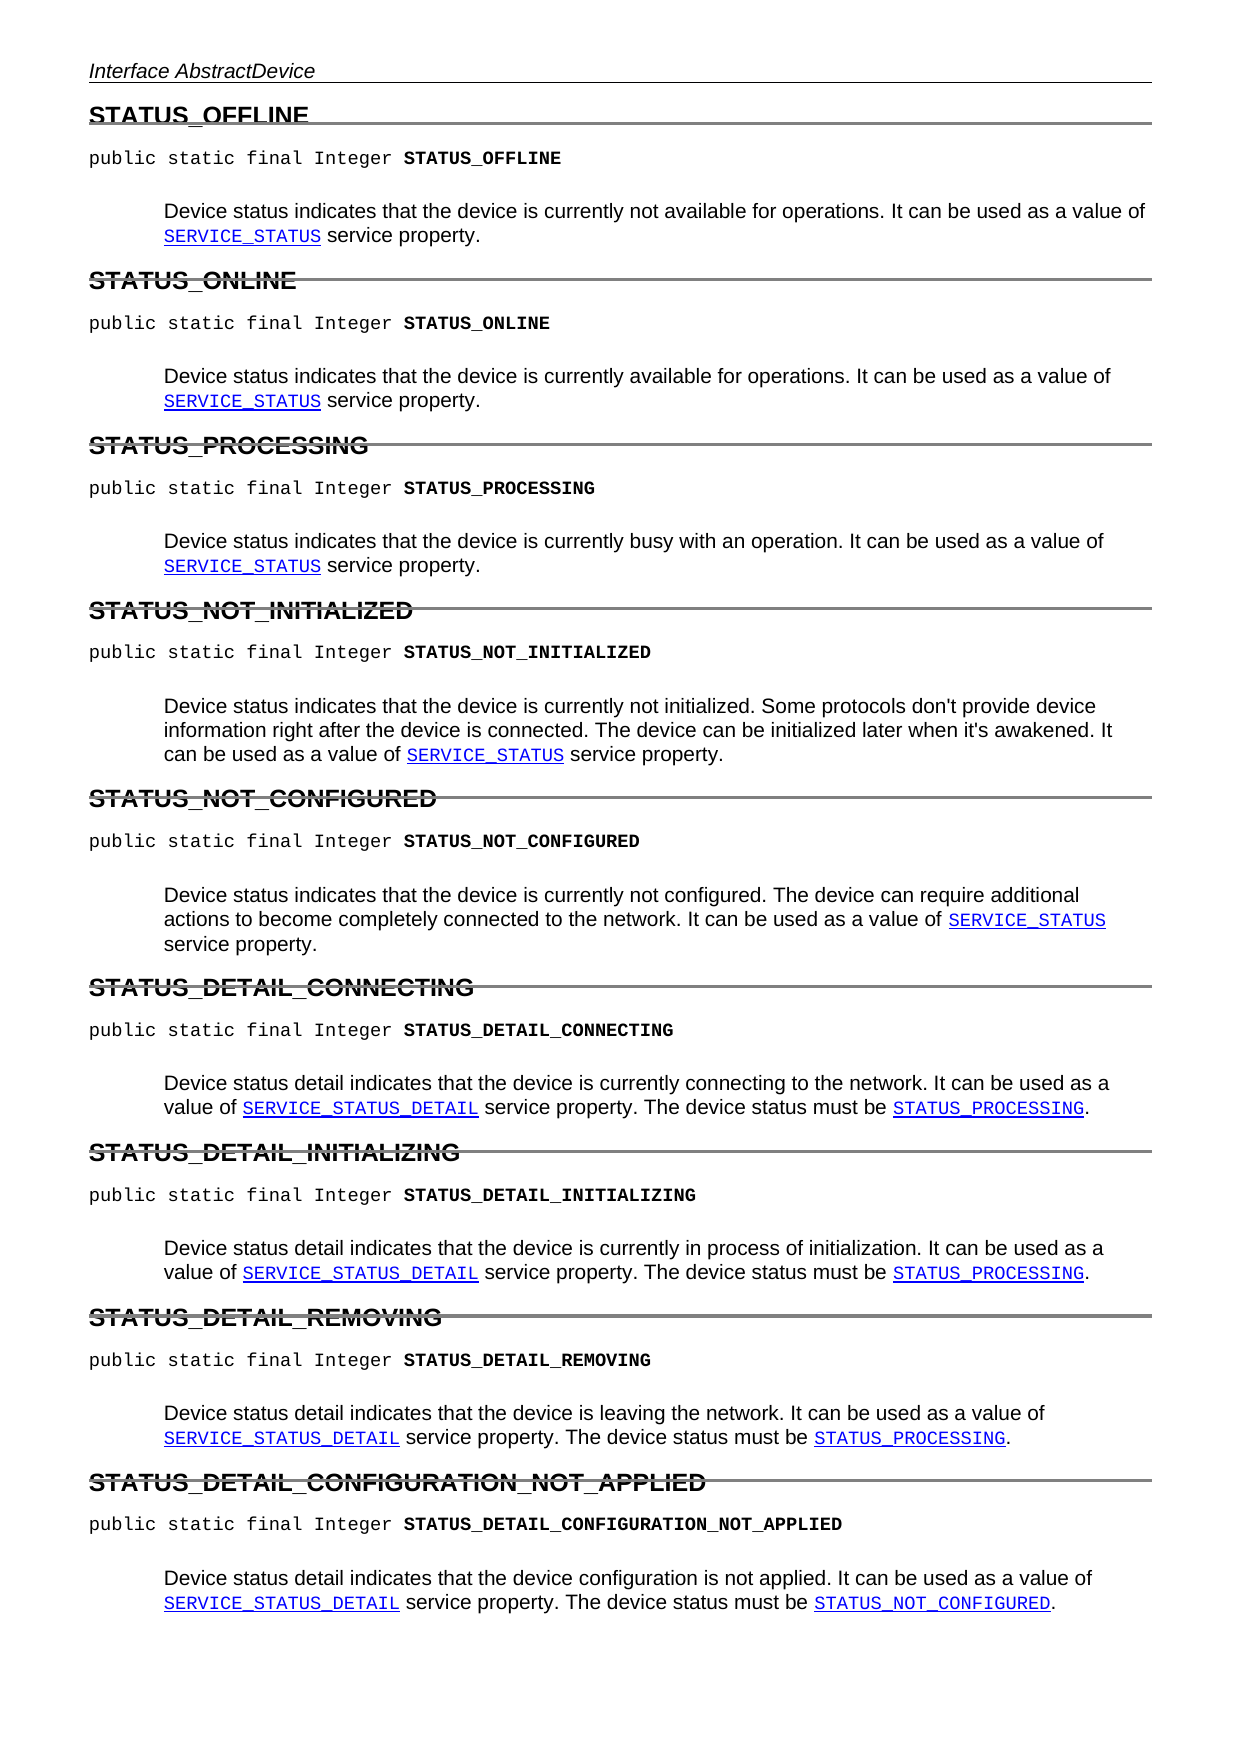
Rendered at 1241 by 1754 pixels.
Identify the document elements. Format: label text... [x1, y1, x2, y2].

text public static final Integer STATUS_OFFLINE [88, 149, 1152, 170]
text Device status indicates that the device is currently busy with an operation. It can be used as a value of SERVICE_STATUS service property. [163, 529, 1152, 578]
text Device status indicates that the device is currently not initialized. Some protocols don't provide device information right after the device is connected. The device can be initialized later when it's awakened. It can be used as a value of SERVICE_STATUS service property. [163, 694, 1152, 767]
text Device status detail indicates that the device is currently connecting to the network. It can be used as a value of SERVICE_STATUS_DETAIL service property. The device status must be STATUS_PROCESSING. [163, 1071, 1152, 1120]
text Device status indicates that the device is currently available for operations. It can be used as a value of SERVICE_STATUS service property. [163, 364, 1152, 413]
text public static final Integer STATUS_NOT_INITIALIZED [88, 643, 1152, 664]
text Device status indicates that the device is currently not configured. The device can require additional actions to become completely connected to the network. It can be used as a value of SERVICE_STATUS service property. [163, 882, 1152, 956]
text public static final Integer STATUS_DETAIL_CONNECTING [88, 1021, 1152, 1042]
text public static final Integer STATUS_DETAIL_INITIALIZING [88, 1186, 1152, 1207]
text public static final Integer STATUS_DETAIL_CONFIGURATION_NOT_APPLIED [88, 1515, 1152, 1536]
text Device status indicates that the device is currently not available for operations. It can be used as a value of SERVICE_STATUS service property. [163, 199, 1152, 248]
text Device status detail indicates that the device is leaving the network. It can be used as a value of SERVICE_STATUS_DETAIL service property. The device status must be STATUS_PROCESSING. [163, 1401, 1152, 1450]
text public static final Integer STATUS_PROCESSING [88, 478, 1152, 500]
subtitle STATUS_DETAIL_CONNECTING [88, 993, 1152, 997]
text public static final Integer STATUS_NOT_CONFIGURED [88, 832, 1152, 853]
text public static final Integer STATUS_ONLINE [88, 314, 1152, 335]
text public static final Integer STATUS_DETAIL_REMOVING [88, 1350, 1152, 1372]
text Device status detail indicates that the device is currently in process of initialization. It can be used as a value of SERVICE_STATUS_DETAIL service property. The device status must be STATUS_PROCESSING. [163, 1236, 1152, 1285]
text Device status detail indicates that the device configuration is not applied. It can be used as a value of SERVICE_STATUS_DETAIL service property. The device status must be STATUS_NOT_CONFIGURED. [163, 1566, 1152, 1615]
